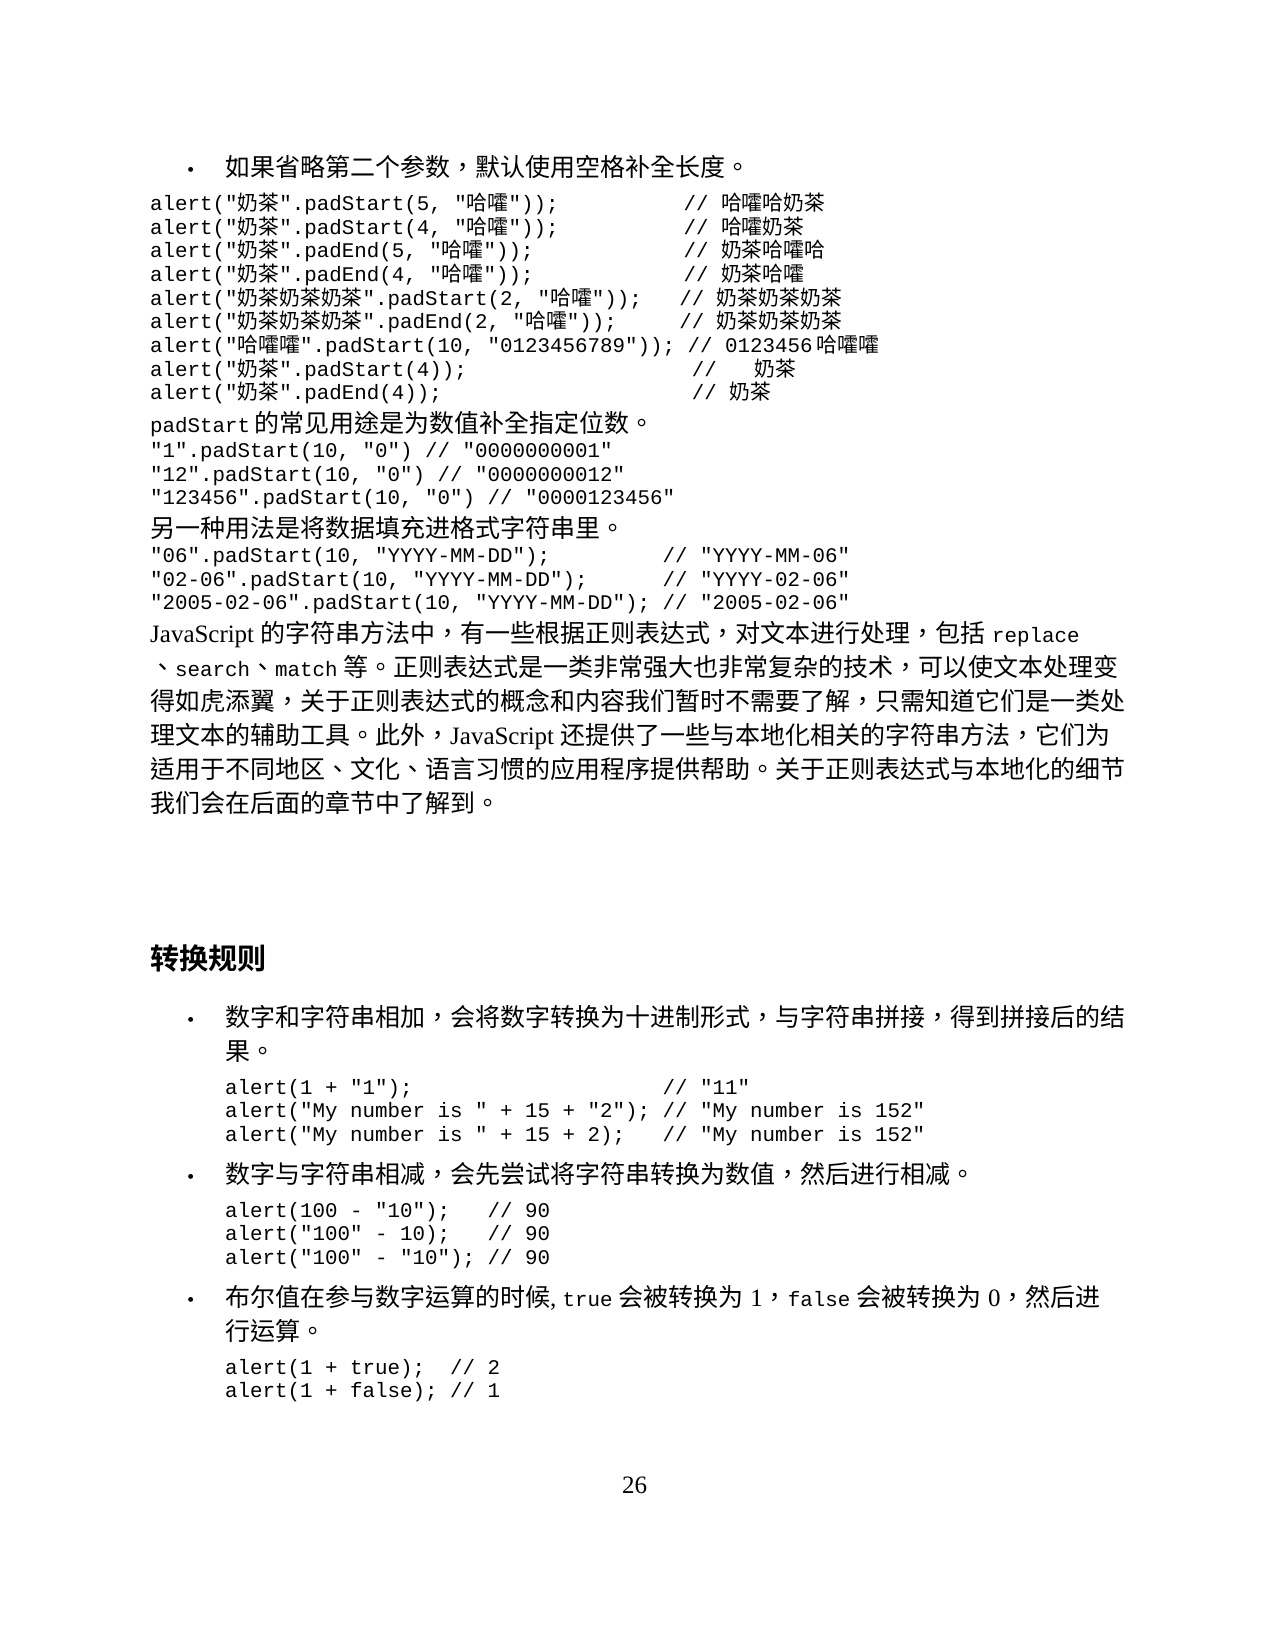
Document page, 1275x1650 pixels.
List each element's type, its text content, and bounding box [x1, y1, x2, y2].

text JavaScript 的字符串方法中，有一些根据正则表达式，对文本进行处理，包括 replace 、search、match 等。正则表达式是一类非常强大也非常复杂的技术，可以使文本处理变得如虎添翼，关于正则表达式的概念和内容我们暂时不需要了解，只需知道它们是一类处理文本的辅助工具。此外，JavaScript 还提供了一些与本地化相关的字符串方法，它们为适用于不同地区、文化、语言习惯的应用程序提供帮助。关于正则表达式与本地化的细节我们会在后面的章节中了解到。 [150, 616, 1125, 820]
text padStart的常见用途是为数值补全指定位数。 [150, 406, 1125, 440]
text alert("哈嚯嚯".padStart(10, "0123456789")); // 0123456哈嚯嚯 [150, 335, 1125, 358]
text "2005-02-06".padStart(10, "YYYY-MM-DD"); // "2005-02-06" [150, 592, 1125, 616]
list alert(1 + true); // 2 [187, 1357, 1125, 1380]
text "12".padStart(10, "0") // "0000000012" [150, 463, 1125, 487]
text alert("奶茶".padStart(4)); // 奶茶 [150, 358, 1125, 382]
text "02-06".padStart(10, "YYYY-MM-DD"); // "YYYY-02-06" [150, 568, 1125, 592]
subtitle 转换规则 [150, 938, 1125, 978]
text alert("奶茶奶茶奶茶".padStart(2, "哈嚯")); // 奶茶奶茶奶茶 [150, 288, 1125, 311]
text "06".padStart(10, "YYYY-MM-DD"); // "YYYY-MM-06" [150, 545, 1125, 568]
text alert("奶茶".padStart(4, "哈嚯")); // 哈嚯奶茶 [150, 217, 1125, 240]
list alert("My number is " + 15 + "2"); // "My number is 152" [187, 1100, 1125, 1124]
text alert("奶茶奶茶奶茶".padEnd(2, "哈嚯")); // 奶茶奶茶奶茶 [150, 311, 1125, 335]
list alert("100" - 10); // 90 [187, 1223, 1125, 1247]
list 数字与字符串相减，会先尝试将字符串转换为数值，然后进行相减。 [187, 1157, 1125, 1191]
list 布尔值在参与数字运算的时候, true 会被转换为 1，false 会被转换为 0，然后进行运算。 [187, 1279, 1125, 1348]
text alert("奶茶".padEnd(4, "哈嚯")); // 奶茶哈嚯 [150, 264, 1125, 288]
list alert(100 - "10"); // 90 [187, 1200, 1125, 1223]
list 数字和字符串相加，会将数字转换为十进制形式，与字符串拼接，得到拼接后的结果。 [187, 1000, 1125, 1068]
text 另一种用法是将数据填充进格式字符串里。 [150, 511, 1125, 545]
text alert("奶茶".padEnd(4)); // 奶茶 [150, 382, 1125, 406]
text alert("奶茶".padEnd(5, "哈嚯")); // 奶茶哈嚯哈 [150, 240, 1125, 264]
text alert("奶茶".padStart(5, "哈嚯")); // 哈嚯哈奶茶 [150, 193, 1125, 217]
list 如果省略第二个参数，默认使用空格补全长度。 [187, 150, 1125, 184]
list alert(1 + false); // 1 [187, 1380, 1125, 1404]
text "123456".padStart(10, "0") // "0000123456" [150, 487, 1125, 511]
list alert(1 + "1"); // "11" [187, 1077, 1125, 1100]
text "1".padStart(10, "0") // "0000000001" [150, 440, 1125, 463]
list alert("My number is " + 15 + 2); // "My number is 152" [187, 1124, 1125, 1148]
list alert("100" - "10"); // 90 [187, 1247, 1125, 1271]
